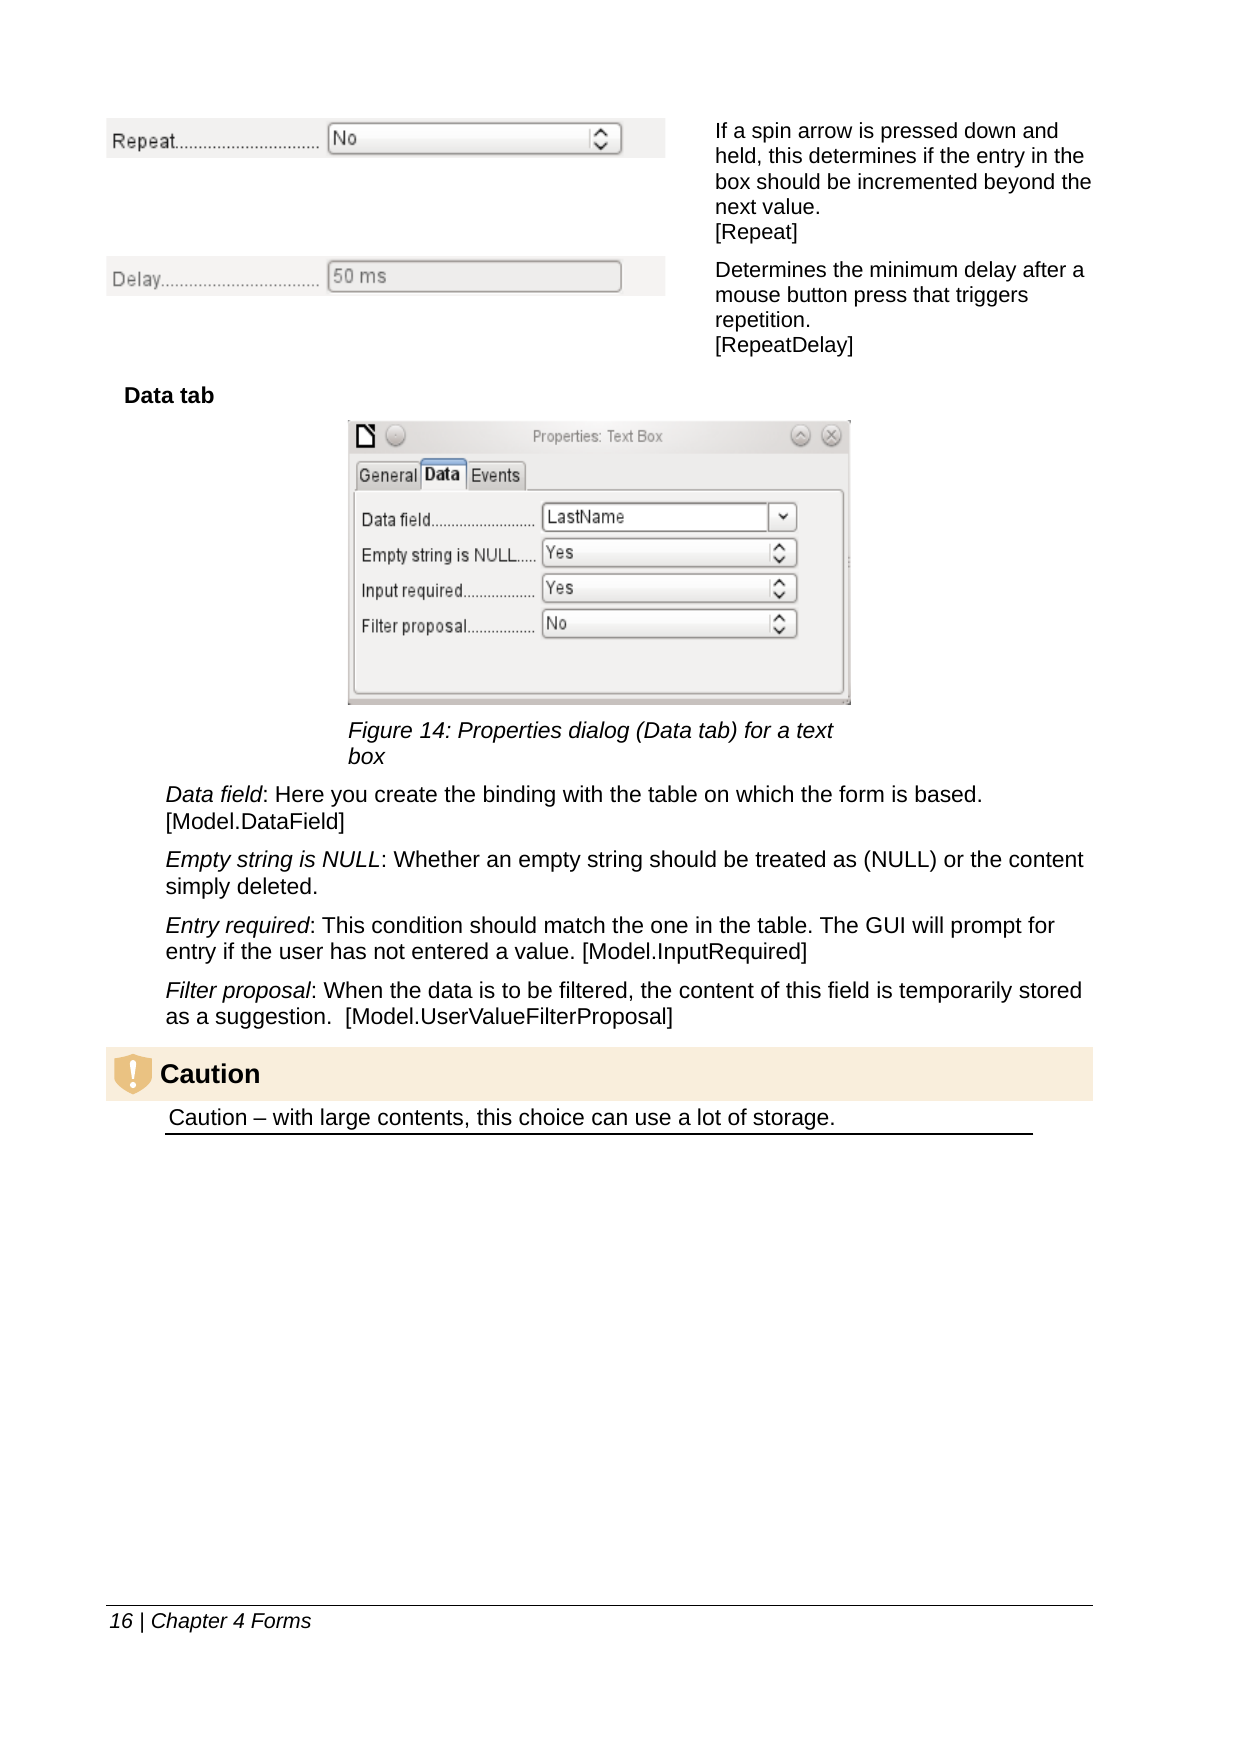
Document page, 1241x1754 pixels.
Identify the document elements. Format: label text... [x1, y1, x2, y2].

picture [106, 256, 666, 296]
text Empty string is NULL: Whether an empty string should be treated as (NULL) or the content simply deleted. [165, 846, 1093, 899]
table_cell If a spin arrow is pressed down and held, this determines if the entry in the box should be incremented beyond the next value. [Repeat] [715, 118, 1093, 257]
text Figure 14: Properties dialog (Data tab) for a text box [348, 717, 851, 769]
text Filter proposal: When the data is to be filtered, the content of this field is temporarily stored as a suggestion. [Model.UserValueFilterProposal] [165, 977, 1093, 1029]
table_cell [106, 257, 715, 370]
table_cell [106, 118, 715, 257]
picture [106, 118, 666, 158]
text Data field: Here you create the binding with the table on which the form is based. [Model.DataField] [165, 781, 1093, 834]
text Caution – with large contents, this choice can use a lot of storage. [165, 1101, 1033, 1133]
text Entry required: This condition should match the one in the table. The GUI will prompt for entry if the user has not entered a value. [Model.InputRequired] [165, 912, 1093, 964]
picture [347, 420, 851, 705]
table_cell Determines the minimum delay after a mouse button press that triggers repetition. [RepeatDelay] [715, 257, 1093, 370]
text Data tab [124, 382, 1093, 408]
subtitle Caution [106, 1047, 1093, 1101]
